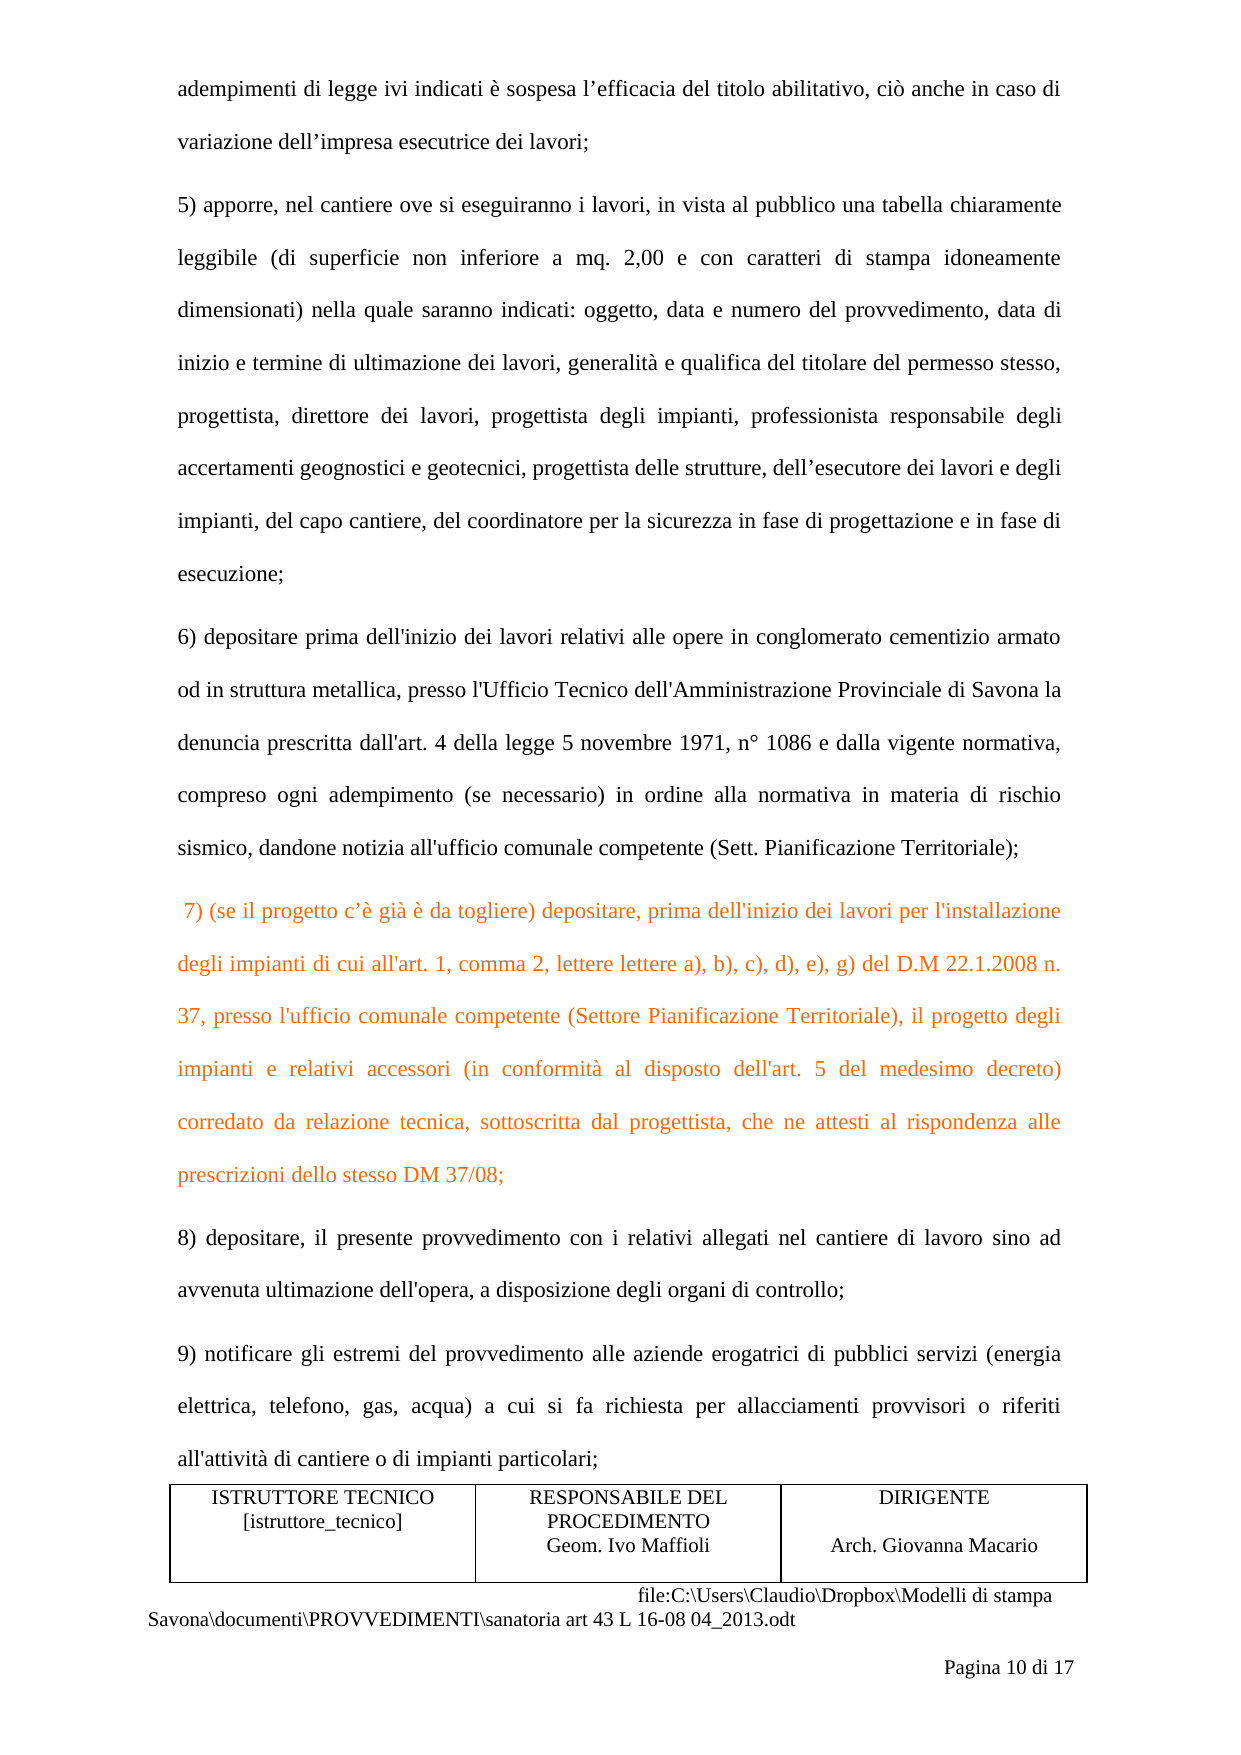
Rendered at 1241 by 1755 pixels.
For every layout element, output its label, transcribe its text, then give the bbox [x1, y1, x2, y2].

text 9) notificare gli estremi del provvedimento alle aziende erogatrici di pubblici servizi (energia elettrica, telefono, gas, acqua) a cui si fa richiesta per allacciamenti provvisori o riferiti all'attività di cantiere o di impianti particolari; [177, 1339, 1063, 1471]
text 8) depositare, il presente provvedimento con i relativi allegati nel cantiere di lavoro sino ad avvenuta ultimazione dell'opera, a disposizione degli organi di controllo; [177, 1224, 1063, 1303]
text 7) (se il progetto c’è già è da togliere) depositare, prima dell'inizio dei lavori per l'installazione degli impianti di cui all'art. 1, comma 2, lettere lettere a), b), c), d), e), g) del D.M 22.1.2008 n. 37, presso l'ufficio comunale competente (Settore Pianificazione Territoriale), il progetto degli impianti e relativi accessori (in conformità al disposto dell'art. 5 del medesimo decreto) corredato da relazione tecnica, sottoscritta dal progettista, che ne attesti al rispondenza alle prescrizioni dello stesso DM 37/08; [177, 897, 1063, 1187]
text 5) apporre, nel cantiere ove si eseguiranno i lavori, in vista al pubblico una tabella chiaramente leggibile (di superficie non inferiore a mq. 2,00 e con caratteri di stampa idoneamente dimensionati) nella quale saranno indicati: oggetto, data e numero del provvedimento, data di inizio e termine di ultimazione dei lavori, generalità e qualifica del titolare del permesso stesso, progettista, direttore dei lavori, progettista degli impianti, professionista responsabile degli accertamenti geognostici e geotecnici, progettista delle strutture, dell’esecutore dei lavori e degli impianti, del capo cantiere, del coordinatore per la sicurezza in fase di progettazione e in fase di esecuzione; [177, 191, 1063, 586]
text 6) depositare prima dell'inizio dei lavori relativi alle opere in conglomerato cementizio armato od in struttura metallica, presso l'Ufficio Tecnico dell'Amministrazione Provinciale di Savona la denuncia prescritta dall'art. 4 della legge 5 novembre 1971, n° 1086 e dalla vigente normativa, compreso ogni adempimento (se necessario) in ordine alla normativa in materia di rischio sismico, dandone notizia all'ufficio comunale competente (Sett. Pianificazione Territoriale); [177, 623, 1063, 860]
text adempimenti di legge ivi indicati è sospesa l’efficacia del titolo abilitativo, ciò anche in caso di variazione dell’impresa esecutrice dei lavori; [177, 75, 1063, 154]
